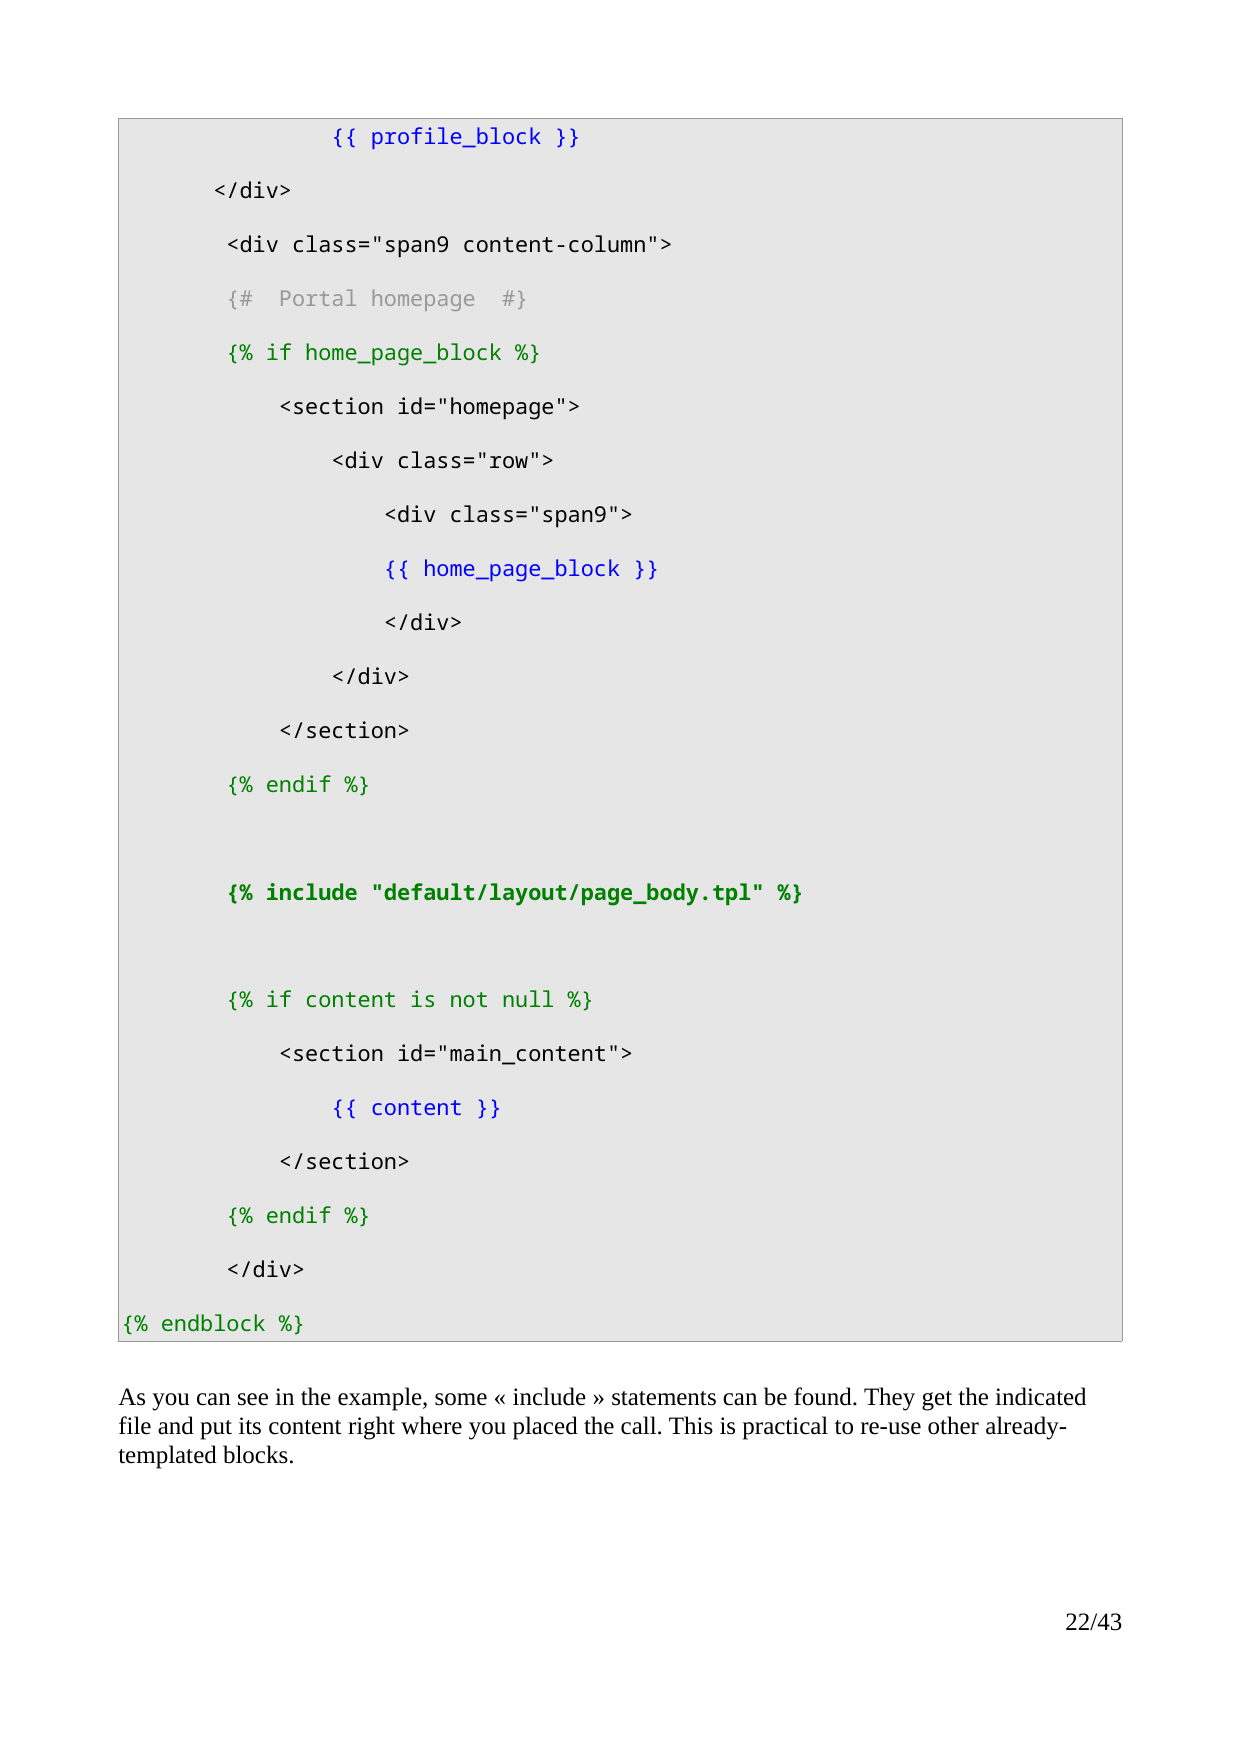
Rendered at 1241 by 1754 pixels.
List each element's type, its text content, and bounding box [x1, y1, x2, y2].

text </div> [119, 172, 1122, 205]
text {% if content is not null %} [119, 981, 1122, 1014]
text </section> [119, 712, 1122, 744]
text {% endif %} [119, 1197, 1122, 1230]
text <div class="row"> [119, 442, 1122, 475]
text {% if home_page_block %} [119, 334, 1122, 367]
text <div class="span9"> [119, 496, 1122, 529]
text </div> [119, 658, 1122, 691]
text <section id="main_content"> [119, 1035, 1122, 1068]
text {% include "default/layout/page_body.tpl" %} [119, 873, 1122, 906]
text {{ content }} [119, 1089, 1122, 1122]
text {# Portal homepage #} [119, 280, 1122, 313]
text {% endblock %} [119, 1305, 1122, 1341]
text </div> [119, 604, 1122, 637]
text {{ home_page_block }} [119, 550, 1122, 583]
text </div> [119, 1251, 1122, 1284]
text <div class="span9 content-column"> [119, 226, 1122, 259]
text </section> [119, 1143, 1122, 1176]
text {{ profile_block }} [119, 119, 1122, 151]
text As you can see in the example, some « include » statements can be found. They get the indicated file and put its content right where you placed the call. This is practical to re-use other already-templated blocks. [118, 1382, 1122, 1468]
text <section id="homepage"> [119, 388, 1122, 421]
text {% endif %} [119, 766, 1122, 798]
